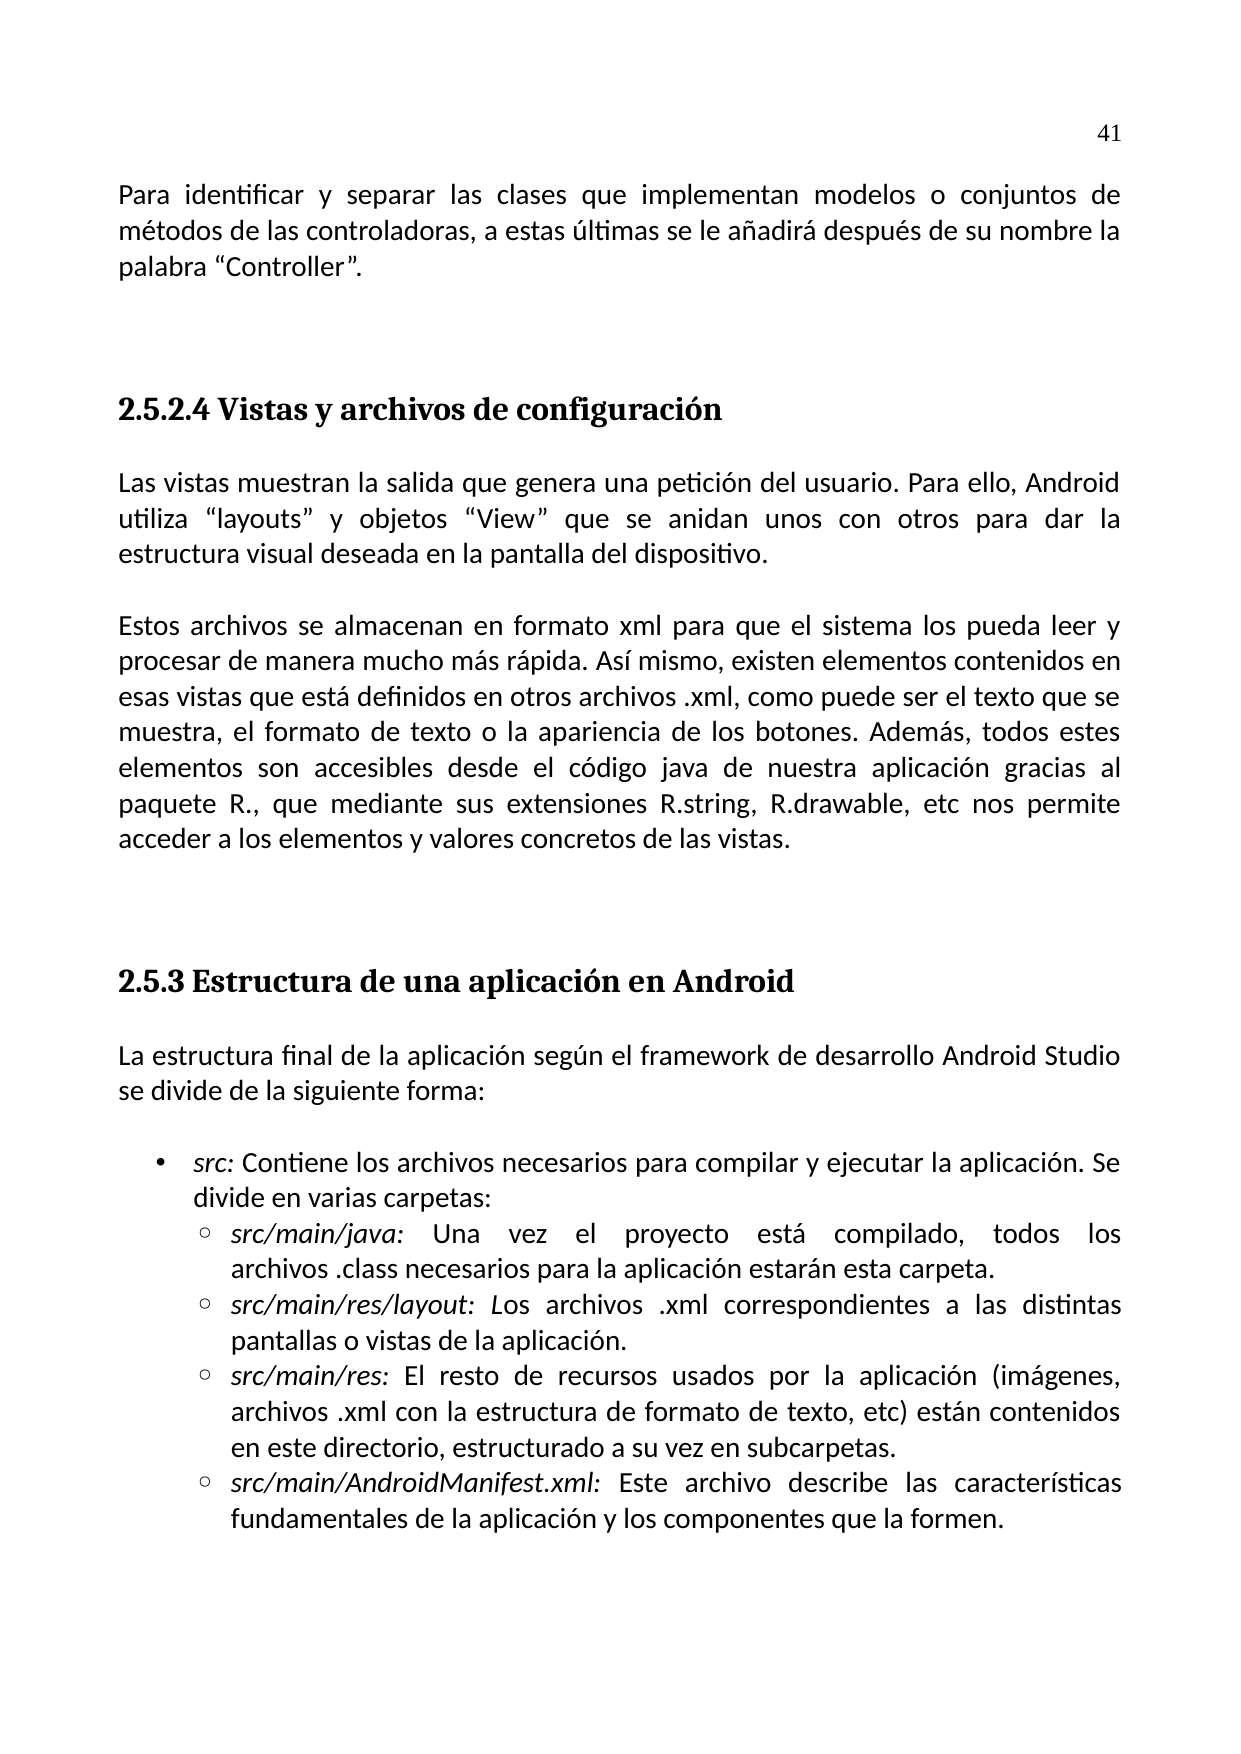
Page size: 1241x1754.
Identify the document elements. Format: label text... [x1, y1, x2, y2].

text La estructura final de la aplicación según el framework de desarrollo Android Studio se divide de la siguiente forma: [118, 1037, 1122, 1108]
text Para identificar y separar las clases que implementan modelos o conjuntos de métodos de las controladoras, a estas últimas se le añadirá después de su nombre la palabra “Controller”. [118, 176, 1122, 283]
list src/main/AndroidManifest.xml: Este archivo describe las características fundamentales de la aplicación y los componentes que la formen. [193, 1464, 1122, 1536]
list src: Contiene los archivos necesarios para compilar y ejecutar la aplicación. Se divide en varias carpetas: [156, 1144, 1122, 1215]
list src/main/res: El resto de recursos usados por la aplicación (imágenes, archivos .xml con la estructura de formato de texto, etc) están contenidos en este directorio, estructurado a su vez en subcarpetas. [193, 1357, 1122, 1464]
text Las vistas muestran la salida que genera una petición del usuario. Para ello, Android utiliza “layouts” y objetos “View” que se anidan unos con otros para dar la estructura visual deseada en la pantalla del dispositivo. [118, 464, 1122, 571]
text 2.5.3 Estructura de una aplicación en Android [118, 963, 1122, 1001]
text Estos archivos se almacenan en formato xml para que el sistema los pueda leer y procesar de manera mucho más rápida. Así mismo, existen elementos contenidos en esas vistas que está definidos en otros archivos .xml, como puede ser el texto que se muestra, el formato de texto o la apariencia de los botones. Además, todos estes elementos son accesibles desde el código java de nuestra aplicación gracias al paquete R., que mediante sus extensiones R.string, R.drawable, etc nos permite acceder a los elementos y valores concretos de las vistas. [118, 607, 1122, 856]
list src/main/java: Una vez el proyecto está compilado, todos los archivos .class necesarios para la aplicación estarán esta carpeta. [193, 1215, 1122, 1286]
text 2.5.2.4 Vistas y archivos de configuración [118, 390, 1122, 428]
list src/main/res/layout: Los archivos .xml correspondientes a las distintas pantallas o vistas de la aplicación. [193, 1286, 1122, 1357]
